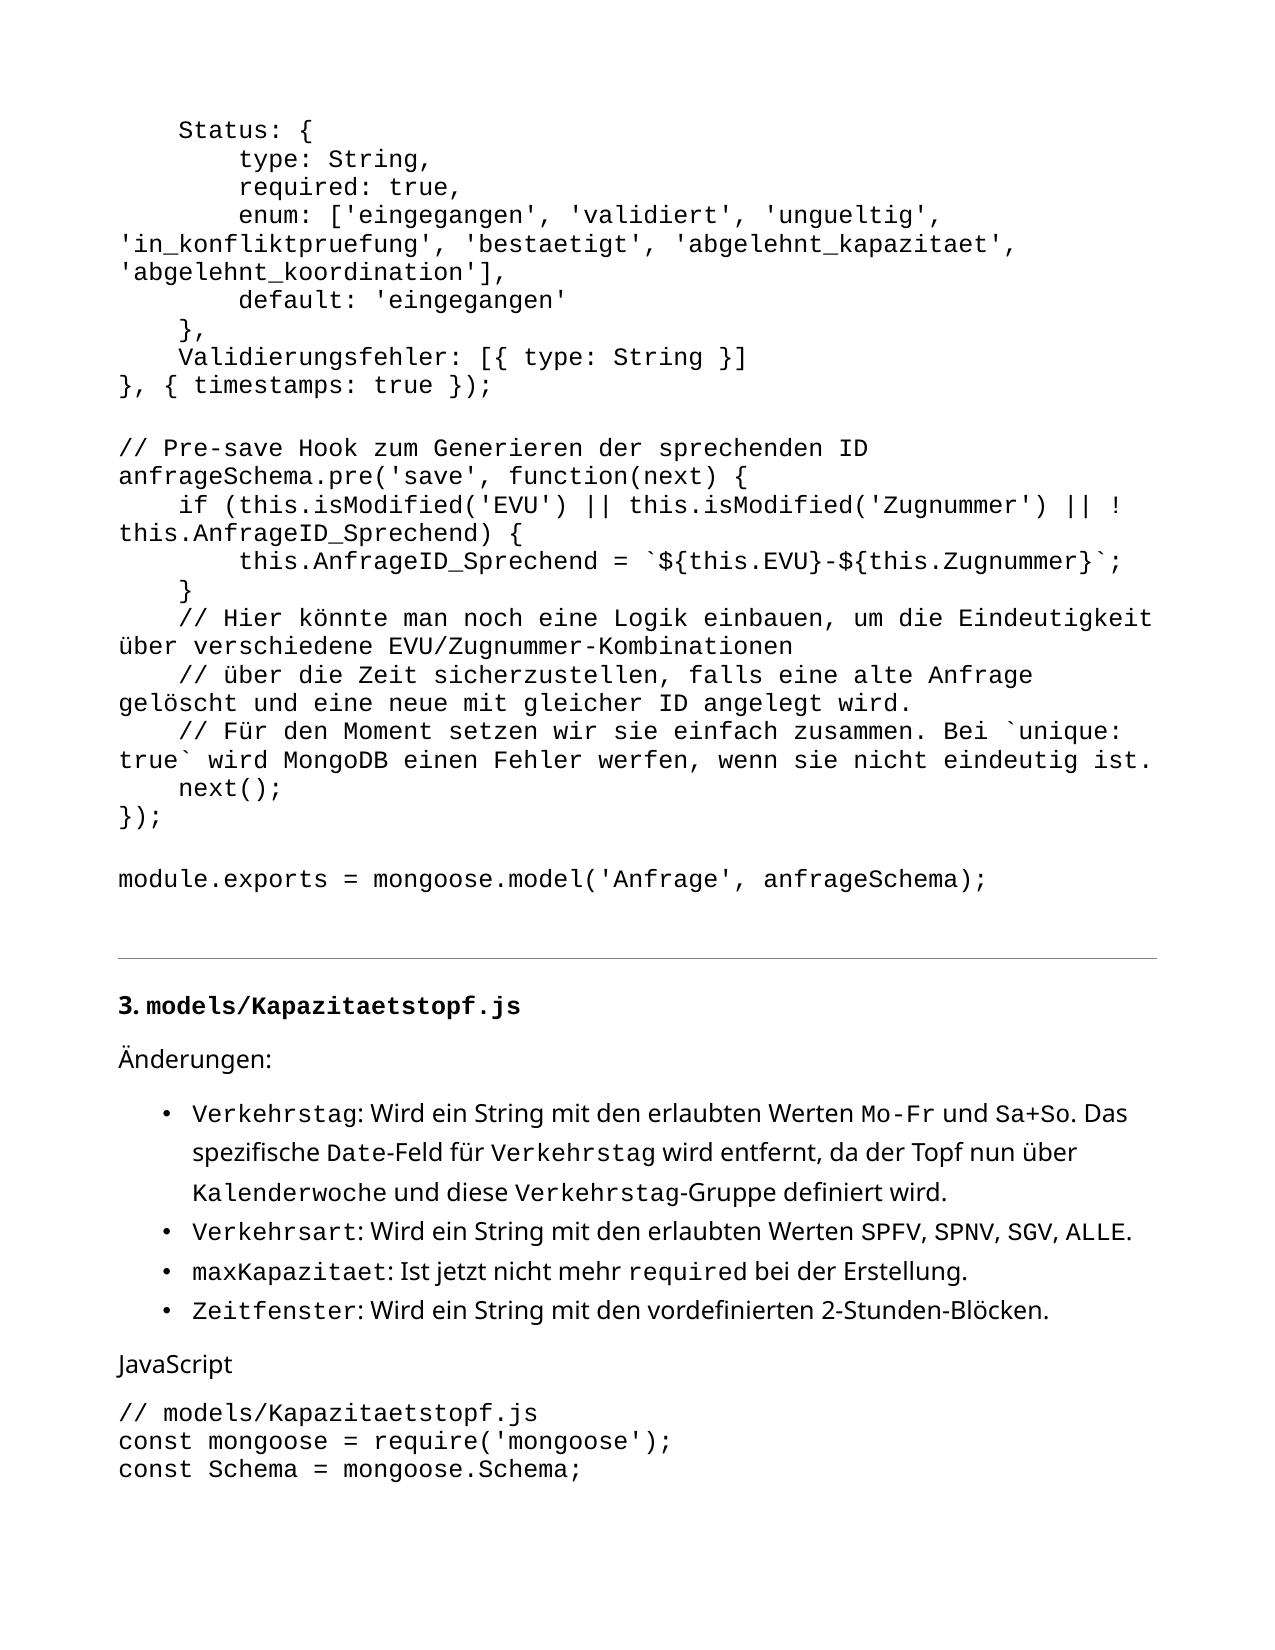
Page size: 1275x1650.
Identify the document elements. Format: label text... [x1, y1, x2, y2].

text // Pre-save Hook zum Generieren der sprechenden ID [118, 436, 1157, 464]
text anfrageSchema.pre('save', function(next) { [118, 464, 1157, 492]
text JavaScript [118, 1347, 1157, 1381]
text if (this.isModified('EVU') || this.isModified('Zugnummer') || !this.AnfrageID_Sprechend) { [118, 492, 1157, 549]
text 3. models/Kapazitaetstopf.js [118, 988, 1157, 1022]
text enum: ['eingegangen', 'validiert', 'ungueltig', 'in_konfliktpruefung', 'bestaetigt', 'abgelehnt_kapazitaet', 'abgelehnt_koordination'], [118, 203, 1157, 288]
text Validierungsfehler: [{ type: String }] [118, 345, 1157, 373]
text type: String, [118, 146, 1157, 175]
text // Für den Moment setzen wir sie einfach zusammen. Bei `unique: true` wird MongoDB einen Fehler werfen, wenn sie nicht eindeutig ist. [118, 719, 1157, 776]
text // über die Zeit sicherzustellen, falls eine alte Anfrage gelöscht und eine neue mit gleicher ID angelegt wird. [118, 662, 1157, 719]
list Verkehrsart: Wird ein String mit den erlaubten Werten SPFV, SPNV, SGV, ALLE. [162, 1214, 1157, 1248]
text }, { timestamps: true }); [118, 373, 1157, 401]
text module.exports = mongoose.model('Anfrage', anfrageSchema); [118, 866, 1157, 894]
text } [118, 577, 1157, 606]
text }, [118, 316, 1157, 345]
text required: true, [118, 175, 1157, 203]
list Zeitfenster: Wird ein String mit den vordefinierten 2-Stunden-Blöcken. [162, 1293, 1157, 1327]
list Verkehrstag: Wird ein String mit den erlaubten Werten Mo-Fr und Sa+So. Das spezifische Date-Feld für Verkehrstag wird entfernt, da der Topf nun über Kalenderwoche und diese Verkehrstag-Gruppe definiert wird. [162, 1096, 1157, 1209]
text // Hier könnte man noch eine Logik einbauen, um die Eindeutigkeit über verschiedene EVU/Zugnummer-Kombinationen [118, 606, 1157, 662]
text const mongoose = require('mongoose'); [118, 1429, 1157, 1457]
text next(); [118, 776, 1157, 804]
text default: 'eingegangen' [118, 288, 1157, 316]
text }); [118, 804, 1157, 832]
text const Schema = mongoose.Schema; [118, 1457, 1157, 1485]
text this.AnfrageID_Sprechend = `${this.EVU}-${this.Zugnummer}`; [118, 549, 1157, 577]
text // models/Kapazitaetstopf.js [118, 1400, 1157, 1429]
list maxKapazitaet: Ist jetzt nicht mehr required bei der Erstellung. [162, 1253, 1157, 1287]
text Änderungen: [118, 1042, 1157, 1076]
text Status: { [118, 118, 1157, 146]
